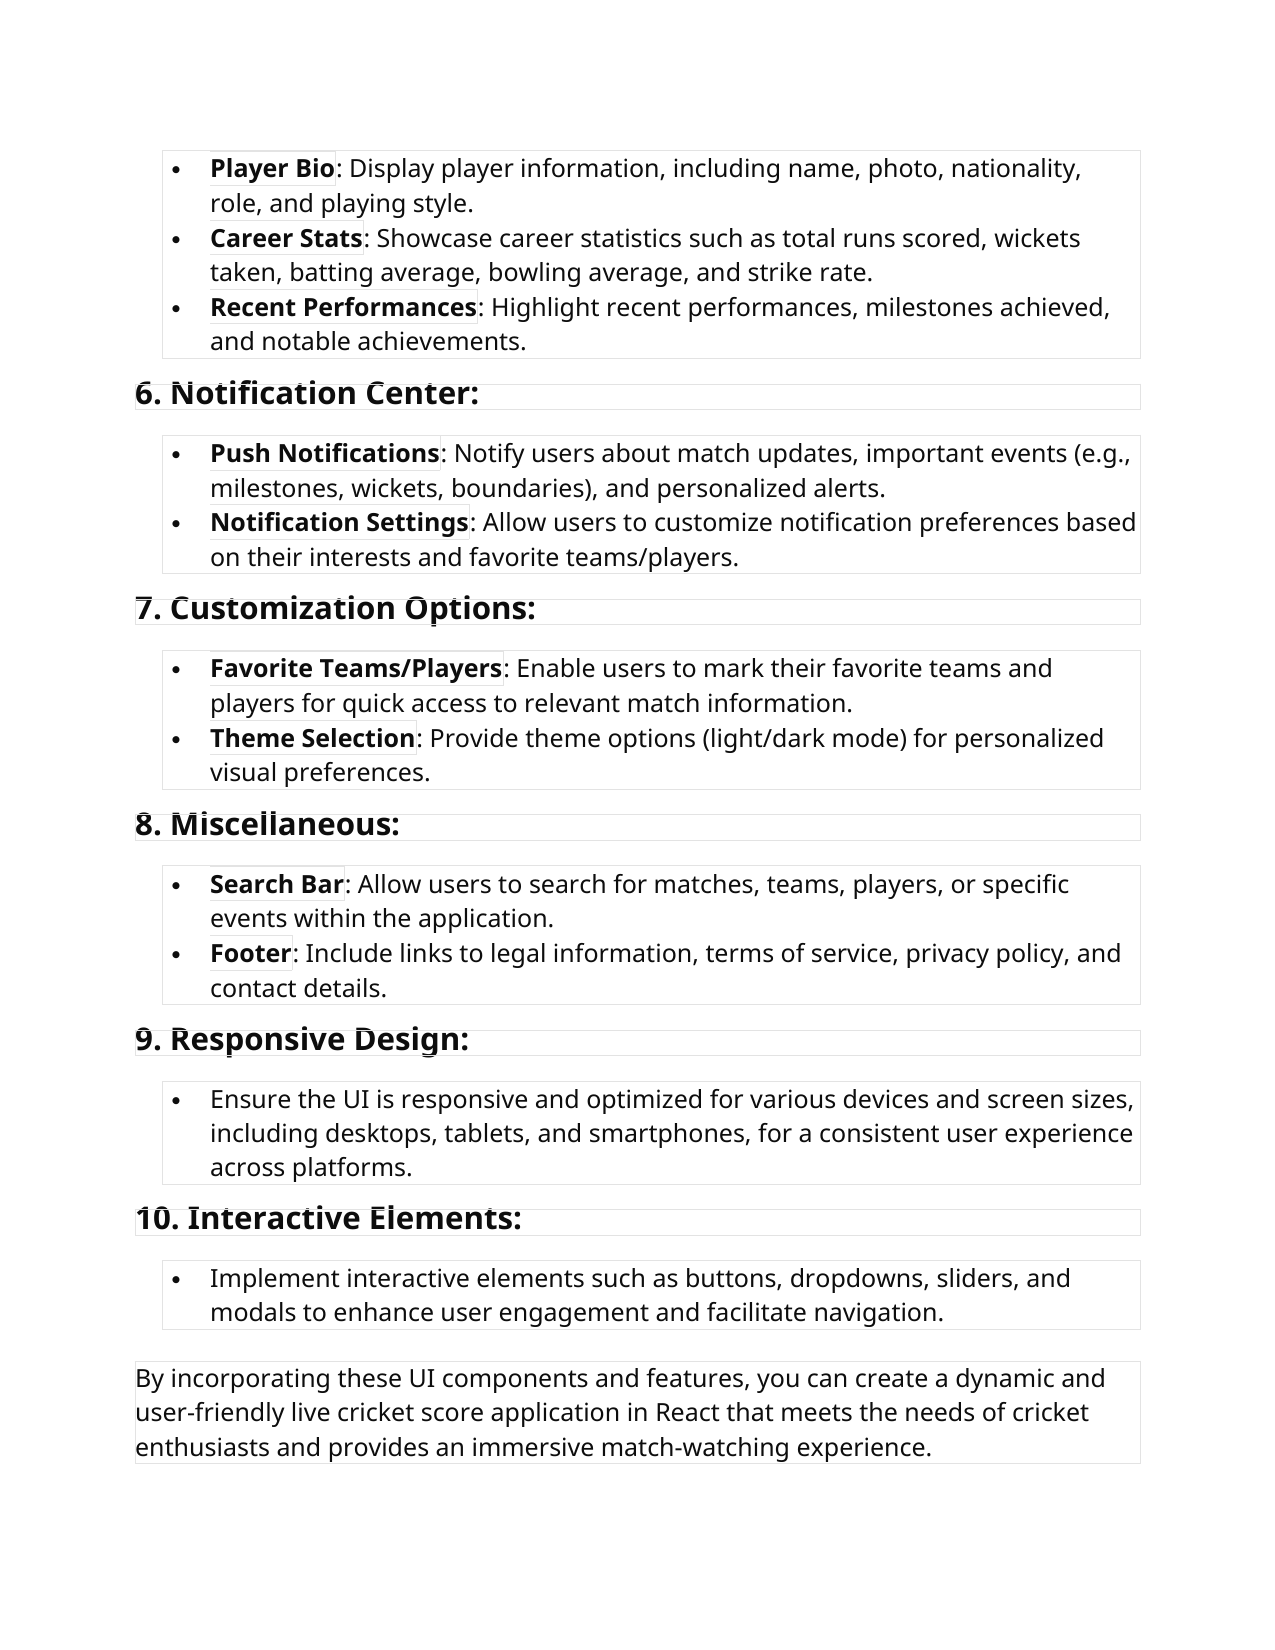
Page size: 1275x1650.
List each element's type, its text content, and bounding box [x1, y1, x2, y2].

text By incorporating these UI components and features, you can create a dynamic and user-friendly live cricket score application in React that meets the needs of cricket enthusiasts and provides an immersive match-watching experience. [136, 1362, 1140, 1463]
list Ensure the UI is responsive and optimized for various devices and screen sizes, including desktops, tablets, and smartphones, for a consistent user experience across platforms. [163, 1082, 1140, 1184]
list Push Notifications: Notify users about match updates, important events (e.g., milestones, wickets, boundaries), and personalized alerts. [163, 436, 1140, 504]
list Notification Settings: Allow users to customize notification preferences based on their interests and favorite teams/players. [163, 504, 1140, 573]
list Recent Performances: Highlight recent performances, milestones achieved, and notable achievements. [163, 288, 1140, 358]
list Footer: Include links to legal information, terms of service, privacy policy, and contact details. [163, 934, 1140, 1004]
list Implement interactive elements such as buttons, dropdowns, sliders, and modals to enhance user engagement and facilitate navigation. [163, 1261, 1140, 1329]
list Career Stats: Showcase career statistics such as total runs scored, wickets taken, batting average, bowling average, and strike rate. [163, 219, 1140, 288]
list Search Bar: Allow users to search for matches, teams, players, or specific events within the application. [163, 866, 1140, 934]
subtitle 7. Customization Options: [136, 600, 1140, 624]
subtitle 8. Miscellaneous: [136, 815, 1140, 840]
list Favorite Teams/Players: Enable users to mark their favorite teams and players for quick access to relevant match information. [163, 651, 1140, 719]
subtitle 9. Responsive Design: [136, 1031, 1140, 1055]
subtitle 6. Notification Center: [136, 385, 1140, 409]
subtitle 10. Interactive Elements: [136, 1210, 1140, 1235]
list Theme Selection: Provide theme options (light/dark mode) for personalized visual preferences. [163, 719, 1140, 789]
list Player Bio: Display player information, including name, photo, nationality, role, and playing style. [163, 151, 1140, 219]
